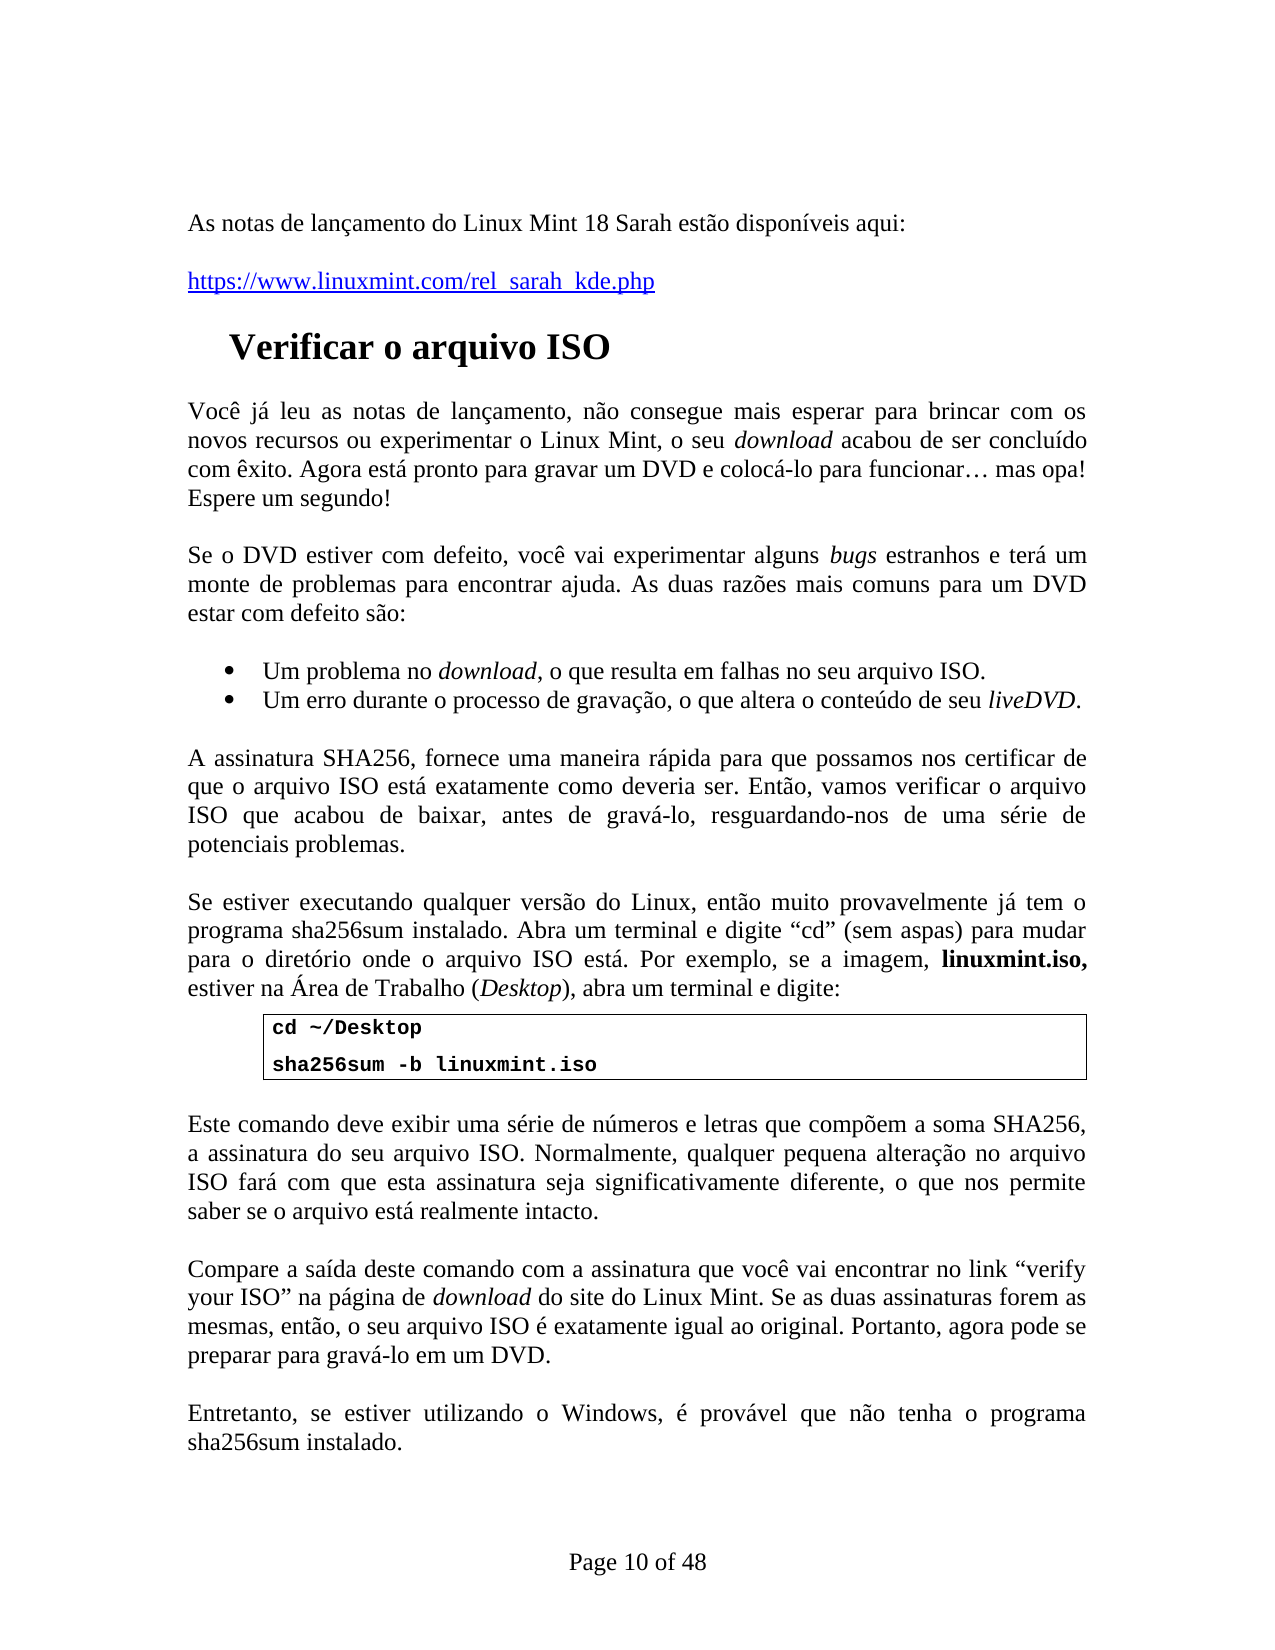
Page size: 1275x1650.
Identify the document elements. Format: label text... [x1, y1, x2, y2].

list Um erro durante o processo de gravação, o que altera o conteúdo de seu liveDVD. [225, 685, 1087, 713]
text Este comando deve exibir uma série de números e letras que compõem a soma SHA256, a assinatura do seu arquivo ISO. Normalmente, qualquer pequena alteração no arquivo ISO fará com que esta assinatura seja significativamente diferente, o que nos permite saber se o arquivo está realmente intacto. [187, 1109, 1087, 1224]
text Se estiver executando qualquer versão do Linux, então muito provavelmente já tem o programa sha256sum instalado. Abra um terminal e digite “cd” (sem aspas) para mudar para o diretório onde o arquivo ISO está. Por exemplo, se a imagem, linuxmint.iso, estiver na Área de Trabalho (Desktop), abra um terminal e digite: [187, 887, 1087, 1002]
text Você já leu as notas de lançamento, não consegue mais esperar para brincar com os novos recursos ou experimentar o Linux Mint, o seu download acabou de ser concluído com êxito. Agora está pronto para gravar um DVD e colocá-lo para funcionar… mas opa! Espere um segundo! [187, 396, 1087, 511]
text sha256sum -b linuxmint.iso [264, 1050, 1086, 1079]
text cd ~/Desktop [264, 1015, 1086, 1041]
list Um problema no download, o que resulta em falhas no seu arquivo ISO. [225, 656, 1087, 685]
text A assinatura SHA256, fornece uma maneira rápida para que possamos nos certificar de que o arquivo ISO está exatamente como deveria ser. Então, vamos verificar o arquivo ISO que acabou de baixar, antes de gravá-lo, resguardando-nos de uma série de potenciais problemas. [187, 743, 1087, 858]
subtitle Verificar o arquivo ISO [187, 324, 1087, 367]
text Se o DVD estiver com defeito, você vai experimentar alguns bugs estranhos e terá um monte de problemas para encontrar ajuda. As duas razões mais comuns para um DVD estar com defeito são: [187, 541, 1087, 627]
text Compare a saída deste comando com a assinatura que você vai encontrar no link “verify your ISO” na página de download do site do Linux Mint. Se as duas assinaturas forem as mesmas, então, o seu arquivo ISO é exatamente igual ao original. Portanto, agora pode se preparar para gravá-lo em um DVD. [187, 1254, 1087, 1369]
text As notas de lançamento do Linux Mint 18 Sarah estão disponíveis aqui: [187, 208, 1087, 237]
text https://www.linuxmint.com/rel_sarah_kde.php [187, 266, 1087, 295]
text Entretanto, se estiver utilizando o Windows, é provável que não tenha o programa sha256sum instalado. [187, 1398, 1087, 1455]
